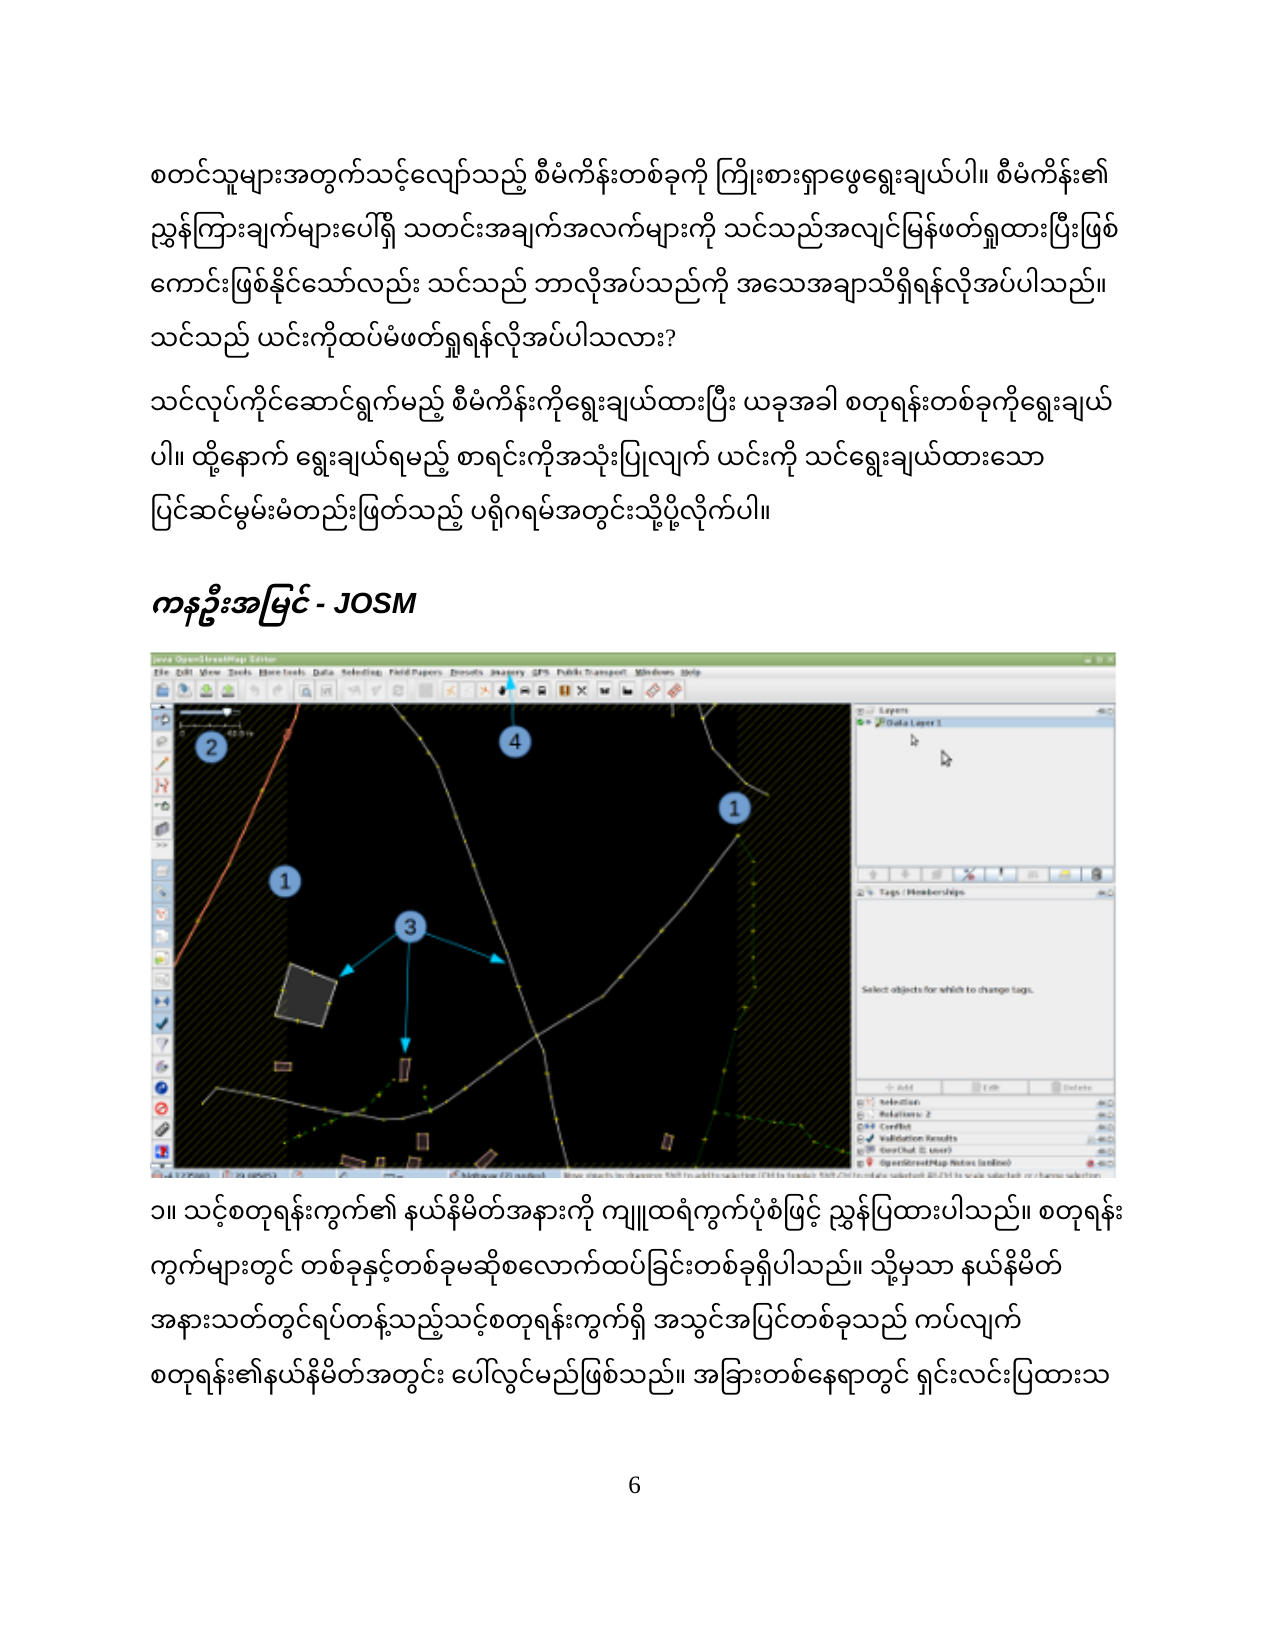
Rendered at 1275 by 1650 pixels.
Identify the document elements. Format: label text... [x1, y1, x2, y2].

text သင်လုပ်ကိုင်ဆောင်ရွက်မည့် စီမံကိန်းကိုရွေးချယ်ထားပြီး ယခုအခါ စတုရန်းတစ်ခုကိုရွေးချယ်ပါ။ ထို့နောက် ရွေးချယ်ရမည့် စာရင်းကိုအသုံးပြုလျက် ယင်းကို သင်ရွေးချယ်ထားသော ပြင်ဆင်မွမ်းမံတည်းဖြတ်သည့် ပရိုဂရမ်အတွင်းသို့ပို့လိုက်ပါ။ [150, 377, 1125, 541]
picture [150, 651, 1118, 1178]
subtitle ကနဦးအမြင် - JOSM [150, 575, 1125, 639]
text စတင်သူများအတွက်သင့်လျော်သည့် စီမံကိန်းတစ်ခုကို ကြိုးစားရှာဖွေရွေးချယ်ပါ။ စီမံကိန်း၏ ညွှန်ကြားချက်များပေါ်ရှိ သတင်းအချက်အလက်များကို သင်သည်အလျင်မြန်ဖတ်ရှုထားပြီးဖြစ်ကောင်းဖြစ်နိုင်သော်လည်း သင်သည် ဘာလိုအပ်သည်ကို အသေအချာသိရှိရန်လိုအပ်ပါသည်။ သင်သည် ယင်းကိုထပ်မံဖတ်ရှုရန်လိုအပ်ပါသလား? [150, 150, 1125, 368]
text ၁။ သင့်စတုရန်းကွက်၏ နယ်နိမိတ်အနားကို ကျူထရံကွက်ပုံစံဖြင့် ညွှန်ပြထားပါသည်။ စတုရန်းကွက်များတွင် တစ်ခုနှင့်တစ်ခုမဆိုစလောက်ထပ်ခြင်းတစ်ခုရှိပါသည်။ သို့မှသာ နယ်နိမိတ်အနားသတ်တွင်ရပ်တန့်သည့်သင့်စတုရန်းကွက်ရှိ အသွင်အပြင်တစ်ခုသည် ကပ်လျက်စတုရန်း၏နယ်နိမိတ်အတွင်း ပေါ်လွင်မည်ဖြစ်သည်။ အခြားတစ်နေရာတွင် ရှင်းလင်းပြထားသ [150, 1187, 1125, 1405]
